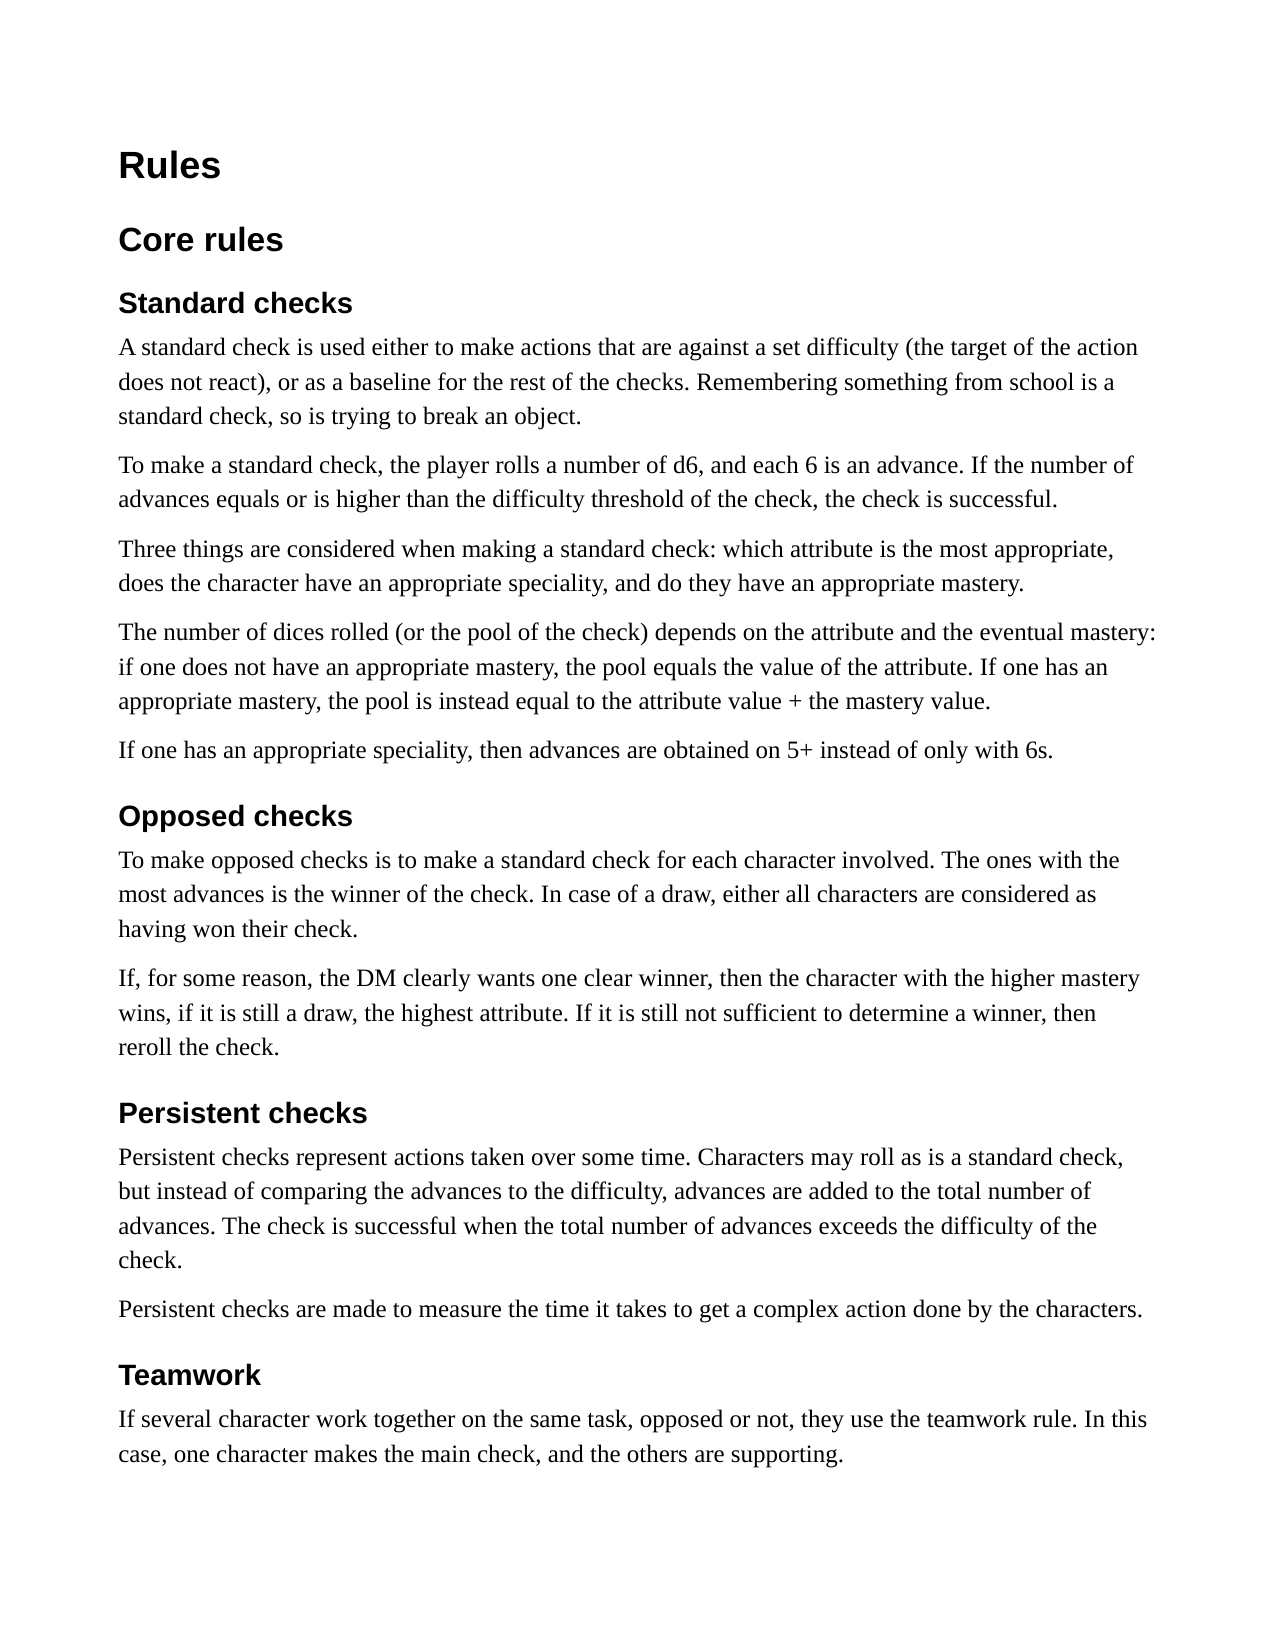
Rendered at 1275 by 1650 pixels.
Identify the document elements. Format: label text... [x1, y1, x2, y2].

text Persistent checks are made to measure the time it takes to get a complex action done by the characters. [118, 1294, 1157, 1323]
subtitle Persistent checks [118, 1096, 1157, 1129]
subtitle Core rules [118, 220, 1157, 259]
text The number of dices rolled (or the pool of the check) depends on the attribute and the eventual mastery: if one does not have an appropriate mastery, the pool equals the value of the attribute. If one has an appropriate mastery, the pool is instead equal to the attribute value + the mastery value. [118, 617, 1157, 715]
subtitle Standard checks [118, 286, 1157, 319]
text If several character work together on the same task, opposed or not, they use the teamwork rule. In this case, one character makes the main check, and the others are supporting. [118, 1404, 1157, 1468]
subtitle Opposed checks [118, 799, 1157, 833]
text If one has an appropriate speciality, then advances are obtained on 5+ instead of only with 6s. [118, 735, 1157, 764]
text If, for some reason, the DM clearly wants one clear winner, then the character with the higher mastery wins, if it is still a draw, the highest attribute. If it is still not sufficient to determine a winner, then reroll the check. [118, 963, 1157, 1061]
text Three things are considered when making a standard check: which attribute is the most appropriate, does the character have an appropriate speciality, and do they have an appropriate mastery. [118, 534, 1157, 597]
text To make opposed checks is to make a standard check for each character involved. The ones with the most advances is the winner of the check. In case of a draw, either all characters are considered as having won their check. [118, 845, 1157, 943]
subtitle Teamwork [118, 1358, 1157, 1392]
text Persistent checks represent actions taken over some time. Characters may roll as is a standard check, but instead of comparing the advances to the difficulty, advances are added to the total number of advances. The check is successful when the total number of advances exceeds the difficulty of the check. [118, 1142, 1157, 1274]
text To make a standard check, the player rolls a number of d6, and each 6 is an advance. If the number of advances equals or is higher than the difficulty threshold of the check, the check is successful. [118, 450, 1157, 513]
text A standard check is used either to make actions that are against a set difficulty (the target of the action does not react), or as a baseline for the rest of the checks. Remembering something from school is a standard check, so is trying to break an object. [118, 332, 1157, 430]
subtitle Rules [118, 143, 1157, 187]
